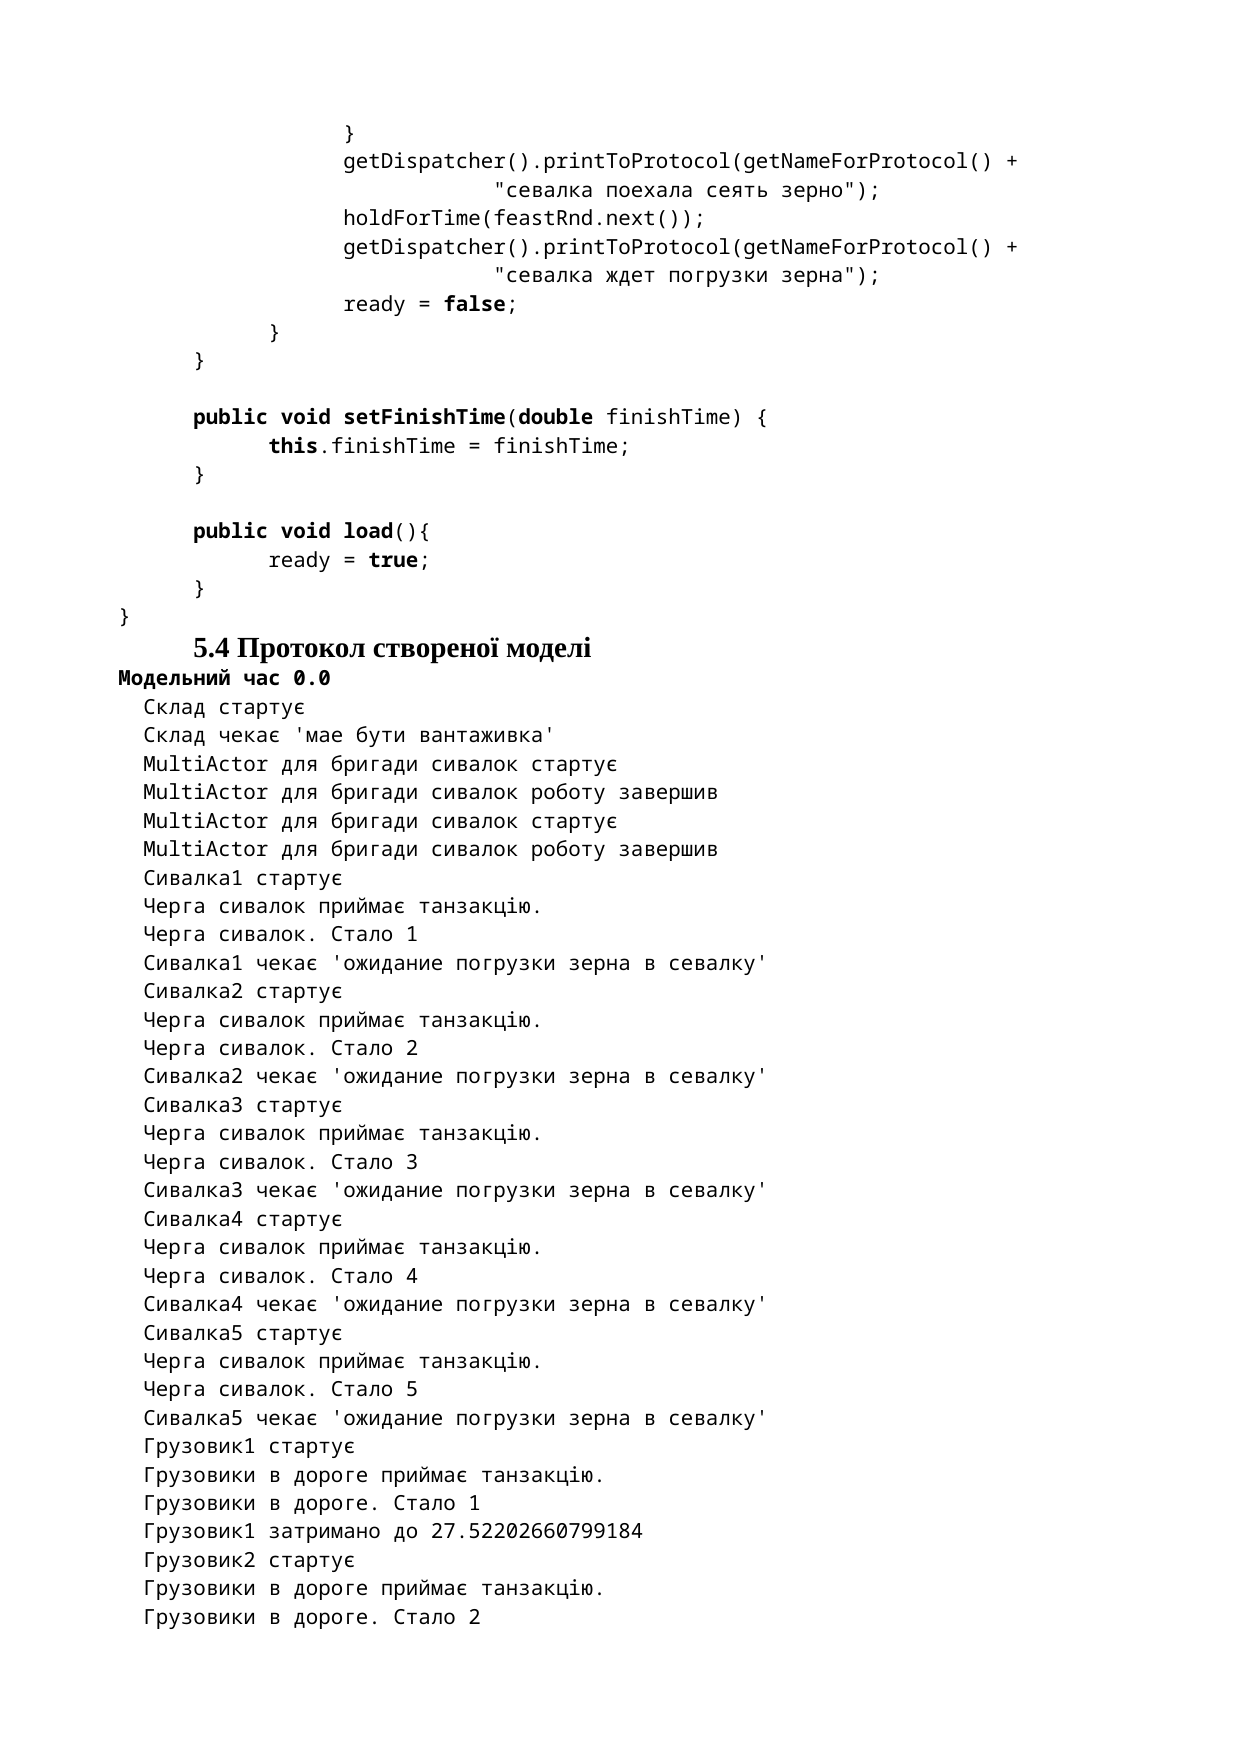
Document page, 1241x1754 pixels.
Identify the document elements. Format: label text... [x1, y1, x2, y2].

text Грузовики в дороге приймає танзакцію. [118, 1460, 1152, 1488]
text Сивалка2 стартує [118, 976, 1152, 1005]
text Сивалка4 стартує [118, 1204, 1152, 1232]
text Сивалка3 чекає 'ожидание погрузки зерна в севалку' [118, 1175, 1152, 1204]
text "севалка поехала сеять зерно"); [118, 175, 1152, 203]
text Сивалка1 стартує [118, 863, 1152, 891]
text MultiActor для бригади сивалок роботу завершив [118, 777, 1152, 806]
text Грузовики в дороге. Стало 2 [118, 1602, 1152, 1630]
text Черга сивалок. Стало 3 [118, 1147, 1152, 1175]
text "севалка ждет погрузки зернa"); [118, 260, 1152, 289]
text MultiActor для бригади сивалок стартує [118, 749, 1152, 777]
text Сивалка1 чекає 'ожидание погрузки зерна в севалку' [118, 948, 1152, 976]
text this.finishTime = finishTime; [118, 431, 1152, 459]
text Грузовик1 стартує [118, 1431, 1152, 1460]
text Сивалка5 стартує [118, 1318, 1152, 1346]
text Грузовики в дороге приймає танзакцію. [118, 1573, 1152, 1602]
text Сивалка2 чекає 'ожидание погрузки зерна в севалку' [118, 1062, 1152, 1090]
text Склад стартує [118, 692, 1152, 720]
text } [118, 317, 1152, 346]
text Черга сивалок приймає танзакцію. [118, 1346, 1152, 1374]
text } [118, 346, 1152, 374]
text ready = true; [118, 545, 1152, 573]
text Грузовик2 стартує [118, 1545, 1152, 1573]
text holdForTime(feastRnd.next()); [118, 203, 1152, 232]
text 5.4 Протокол створеної моделі [118, 630, 1152, 663]
text MultiActor для бригади сивалок стартує [118, 806, 1152, 834]
text Черга сивалок приймає танзакцію. [118, 1232, 1152, 1261]
text Черга сивалок приймає танзакцію. [118, 891, 1152, 919]
text Черга сивалок приймає танзакцію. [118, 1005, 1152, 1033]
text Сивалка4 чекає 'ожидание погрузки зерна в севалку' [118, 1289, 1152, 1318]
text Склад чекає 'мае бути вантаживка' [118, 720, 1152, 749]
text getDispatcher().printToProtocol(getNameForProtocol() + [118, 147, 1152, 175]
text Черга сивалок. Стало 4 [118, 1261, 1152, 1289]
text Модельний час 0.0 [118, 663, 1152, 692]
text } [118, 459, 1152, 488]
text Сивалка3 стартує [118, 1090, 1152, 1118]
text } [118, 118, 1152, 147]
text } [118, 602, 1152, 630]
text ready = false; [118, 289, 1152, 317]
text Черга сивалок. Стало 2 [118, 1033, 1152, 1062]
text MultiActor для бригади сивалок роботу завершив [118, 834, 1152, 863]
text } [118, 573, 1152, 602]
text Грузовики в дороге. Стало 1 [118, 1488, 1152, 1517]
text getDispatcher().printToProtocol(getNameForProtocol() + [118, 232, 1152, 260]
text Черга сивалок. Стало 5 [118, 1374, 1152, 1403]
text Черга сивалок. Стало 1 [118, 919, 1152, 948]
text public void setFinishTime(double finishTime) { [118, 402, 1152, 431]
text Черга сивалок приймає танзакцію. [118, 1118, 1152, 1147]
text public void load(){ [118, 516, 1152, 545]
text Грузовик1 затримано до 27.52202660799184 [118, 1517, 1152, 1545]
text Сивалка5 чекає 'ожидание погрузки зерна в севалку' [118, 1403, 1152, 1431]
